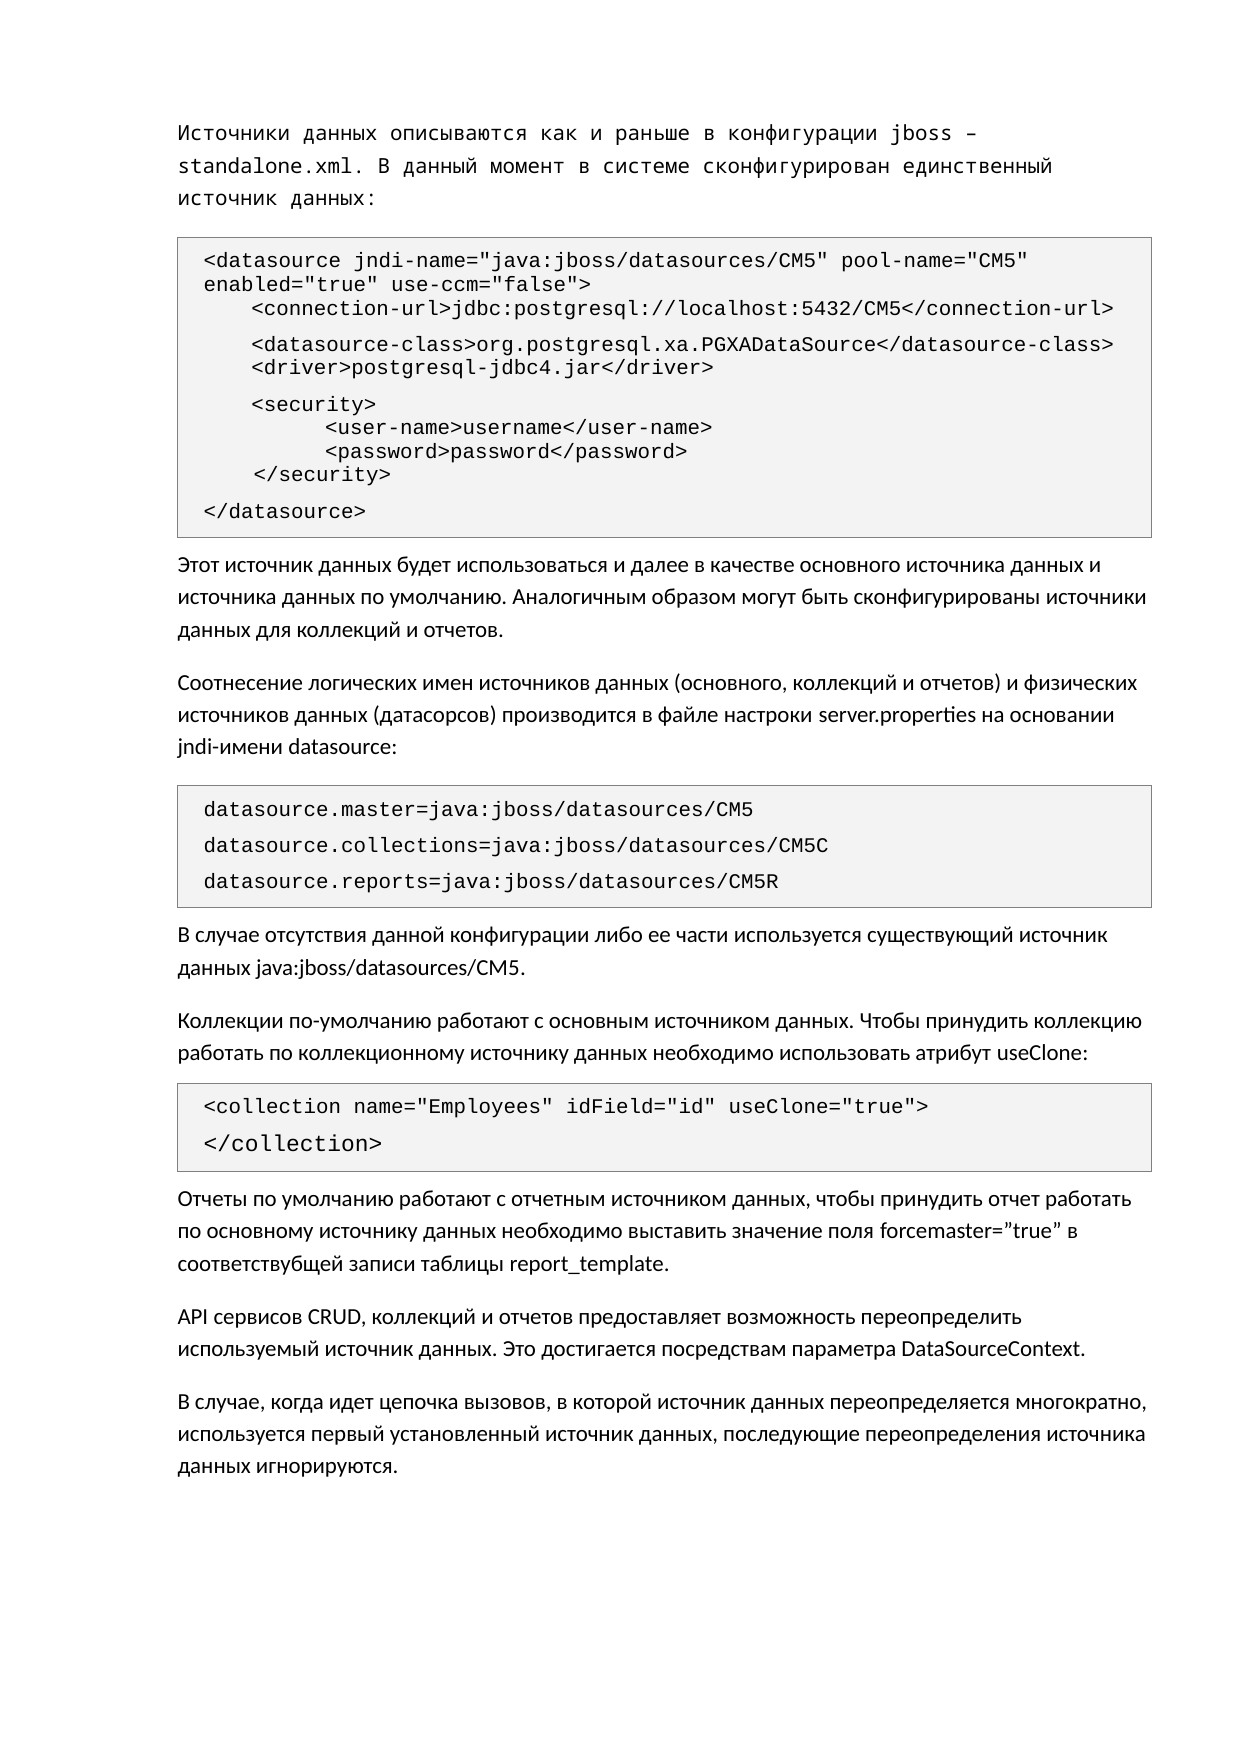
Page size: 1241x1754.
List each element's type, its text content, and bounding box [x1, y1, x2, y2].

text Этот источник данных будет использоваться и далее в качестве основного источника данных и источника данных по умолчанию. Аналогичным образом могут быть сконфигурированы источники данных для коллекций и отчетов. [177, 550, 1152, 643]
text Коллекции по-умолчанию работают с основным источником данных. Чтобы принудить коллекцию работать по коллекционному источнику данных необходимо использовать атрибут useClone: [177, 1006, 1152, 1066]
text datasource.master=java:jboss/datasources/CM5 [178, 786, 1151, 821]
text datasource.collections=java:jboss/datasources/CM5C [178, 821, 1151, 857]
text </collection> [178, 1119, 1151, 1171]
text В случае, когда идет цепочка вызовов, в которой источник данных переопределяется многократно, используется первый установленный источник данных, последующие переопределения источника данных игнорируются. [177, 1387, 1152, 1479]
text <collection name="Employees" idField="id" useClone="true"> [178, 1084, 1151, 1119]
text Отчеты по умолчанию работают с отчетным источником данных, чтобы принудить отчет работать по основному источнику данных необходимо выставить значение поля forcemaster=”true” в соответствубщей записи таблицы report_template. [177, 1184, 1152, 1277]
text <security> <user-name>username</user-name> <password>password</password> </security> [178, 380, 1151, 487]
text Источники данных описываются как и раньше в конфигурации jboss – standalone.xml. В данный момент в системе сконфигурирован единственный источник данных: [177, 118, 1152, 212]
text В случае отсутствия данной конфигурации либо ее части используется существующий источник данных java:jboss/datasources/CM5. [177, 921, 1152, 981]
text API сервисов CRUD, коллекций и отчетов предоставляет возможность переопределить используемый источник данных. Это достигается посредствам параметра DataSourceContext. [177, 1302, 1152, 1362]
text Соотнесение логических имен источников данных (основного, коллекций и отчетов) и физических источников данных (датасорсов) производится в файле настроки server.properties на основании jndi-имени datasource: [177, 668, 1152, 760]
text datasource.reports=java:jboss/datasources/CM5R [178, 857, 1151, 907]
text <datasource-class>org.postgresql.xa.PGXADataSource</datasource-class> <driver>postgresql-jdbc4.jar</driver> [178, 320, 1151, 380]
text <datasource jndi-name="java:jboss/datasources/CM5" pool-name="CM5" enabled="true" use-ccm="false"> <connection-url>jdbc:postgresql://localhost:5432/CM5</connection-url> [178, 238, 1151, 320]
text </datasource> [178, 487, 1151, 537]
